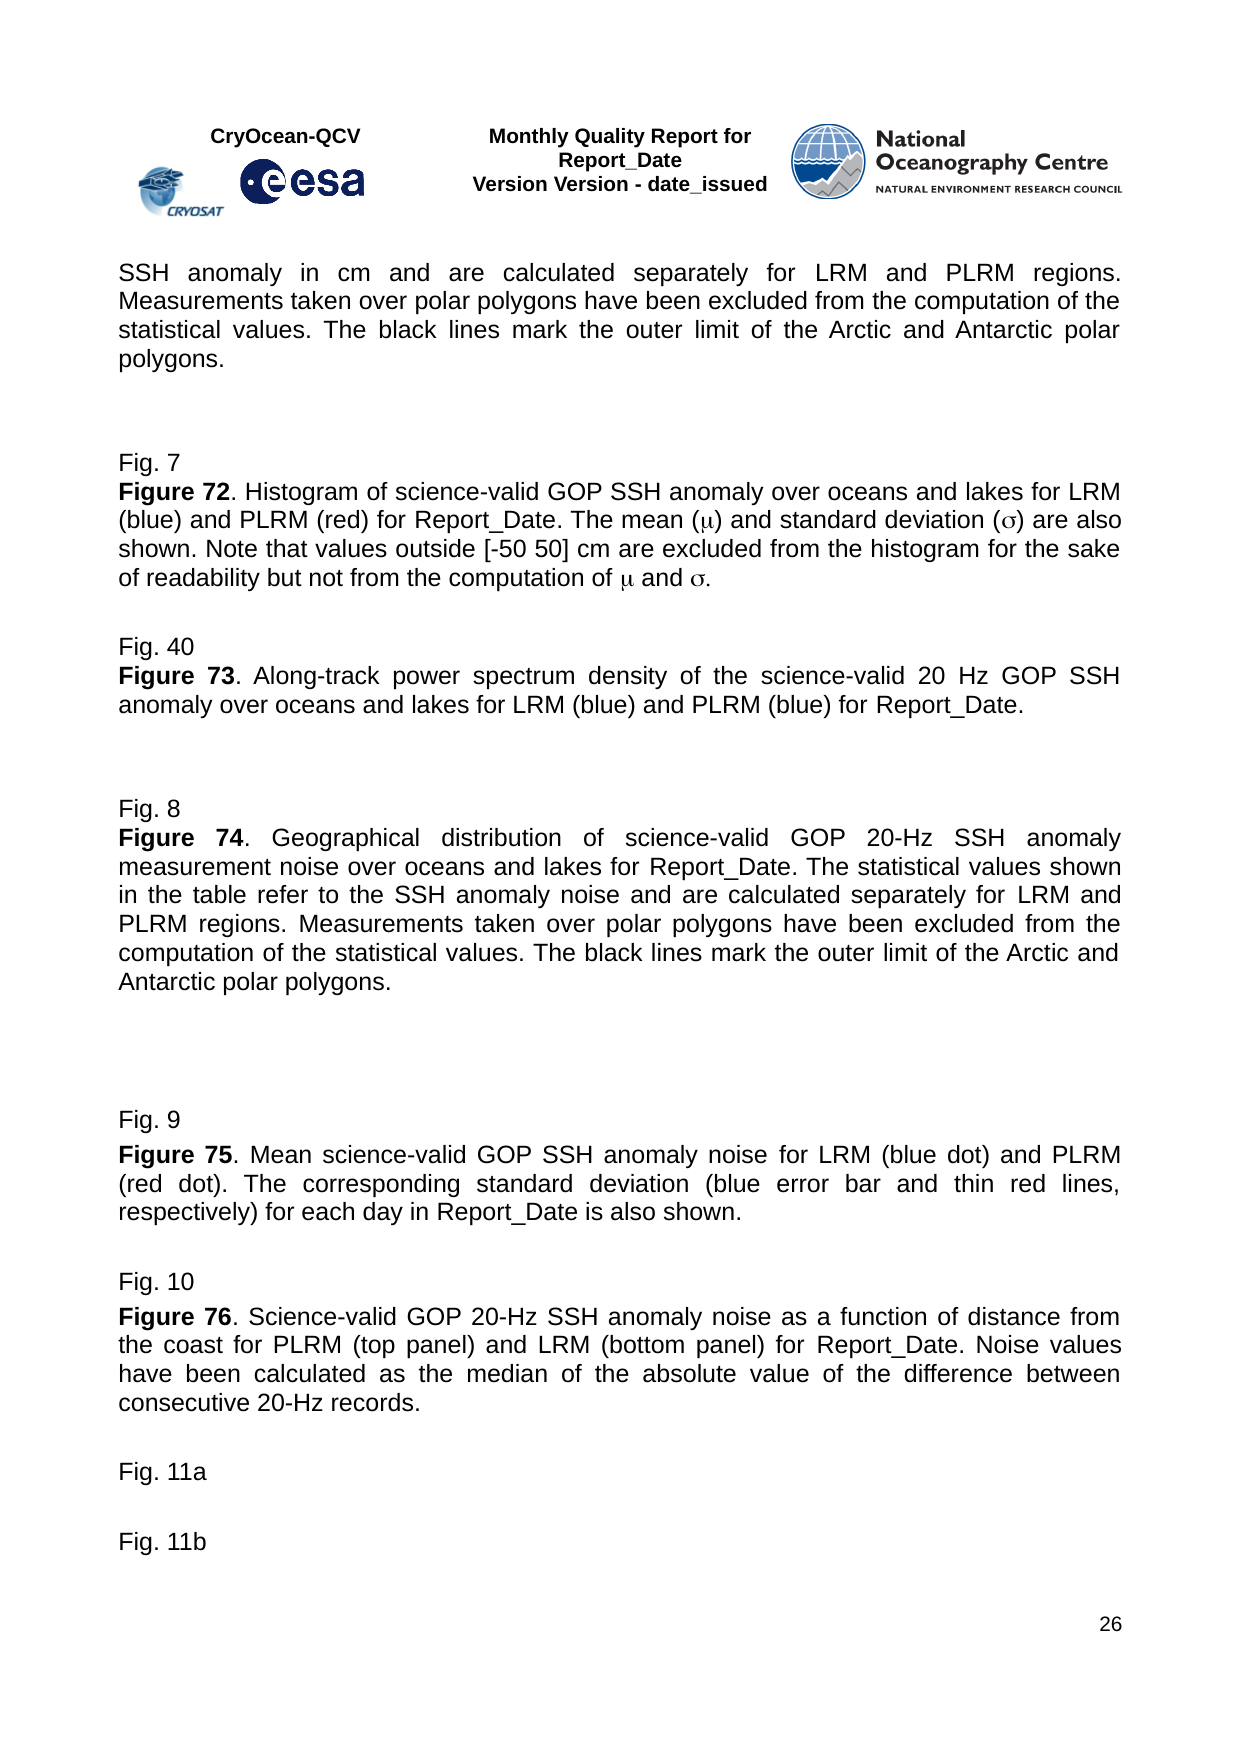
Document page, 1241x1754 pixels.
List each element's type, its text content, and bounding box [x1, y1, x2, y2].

text SSH anomaly in cm and are calculated separately for LRM and PLRM regions. Measurements taken over polar polygons have been excluded from the computation of the statistical values. The black lines mark the outer limit of the Arctic and Antarctic polar polygons. [118, 257, 1122, 372]
picture [118, 159, 364, 224]
text Fig. 9 [118, 1105, 1122, 1134]
text Figure 72. Histogram of science-valid GOP SSH anomaly over oceans and lakes for LRM (blue) and PLRM (red) for Report_Date. The mean (μ) and standard deviation (σ) are also shown. Note that values outside [-50 50] cm are excluded from the histogram for the sake of readability but not from the computation of μ and σ. [118, 477, 1122, 592]
text Figure 75. Mean science-valid GOP SSH anomaly noise for LRM (blue dot) and PLRM (red dot). The corresponding standard deviation (blue error bar and thin red lines, respectively) for each day in Report_Date is also shown. [118, 1140, 1122, 1226]
text Fig. 40 [118, 632, 1122, 661]
text Fig. 8 [118, 794, 1122, 823]
text Figure 74. Geographical distribution of science-valid GOP 20-Hz SSH anomaly measurement noise over oceans and lakes for Report_Date. The statistical values shown in the table refer to the SSH anomaly noise and are calculated separately for LRM and PLRM regions. Measurements taken over polar polygons have been excluded from the computation of the statistical values. The black lines mark the outer limit of the Arctic and Antarctic polar polygons. [118, 823, 1122, 995]
text Fig. 10 [118, 1267, 1122, 1296]
text Figure 73. Along-track power spectrum density of the science-valid 20 Hz GOP SSH anomaly over oceans and lakes for LRM (blue) and PLRM (blue) for Report_Date. [118, 661, 1122, 719]
text Fig. 11a [118, 1457, 1122, 1486]
text Fig. 7 [118, 448, 1122, 477]
text Fig. 11b [118, 1526, 1122, 1555]
text Figure 76. Science-valid GOP 20-Hz SSH anomaly noise as a function of distance from the coast for PLRM (top panel) and LRM (bottom panel) for Report_Date. Noise values have been calculated as the median of the absolute value of the difference between consecutive 20-Hz records. [118, 1301, 1122, 1416]
